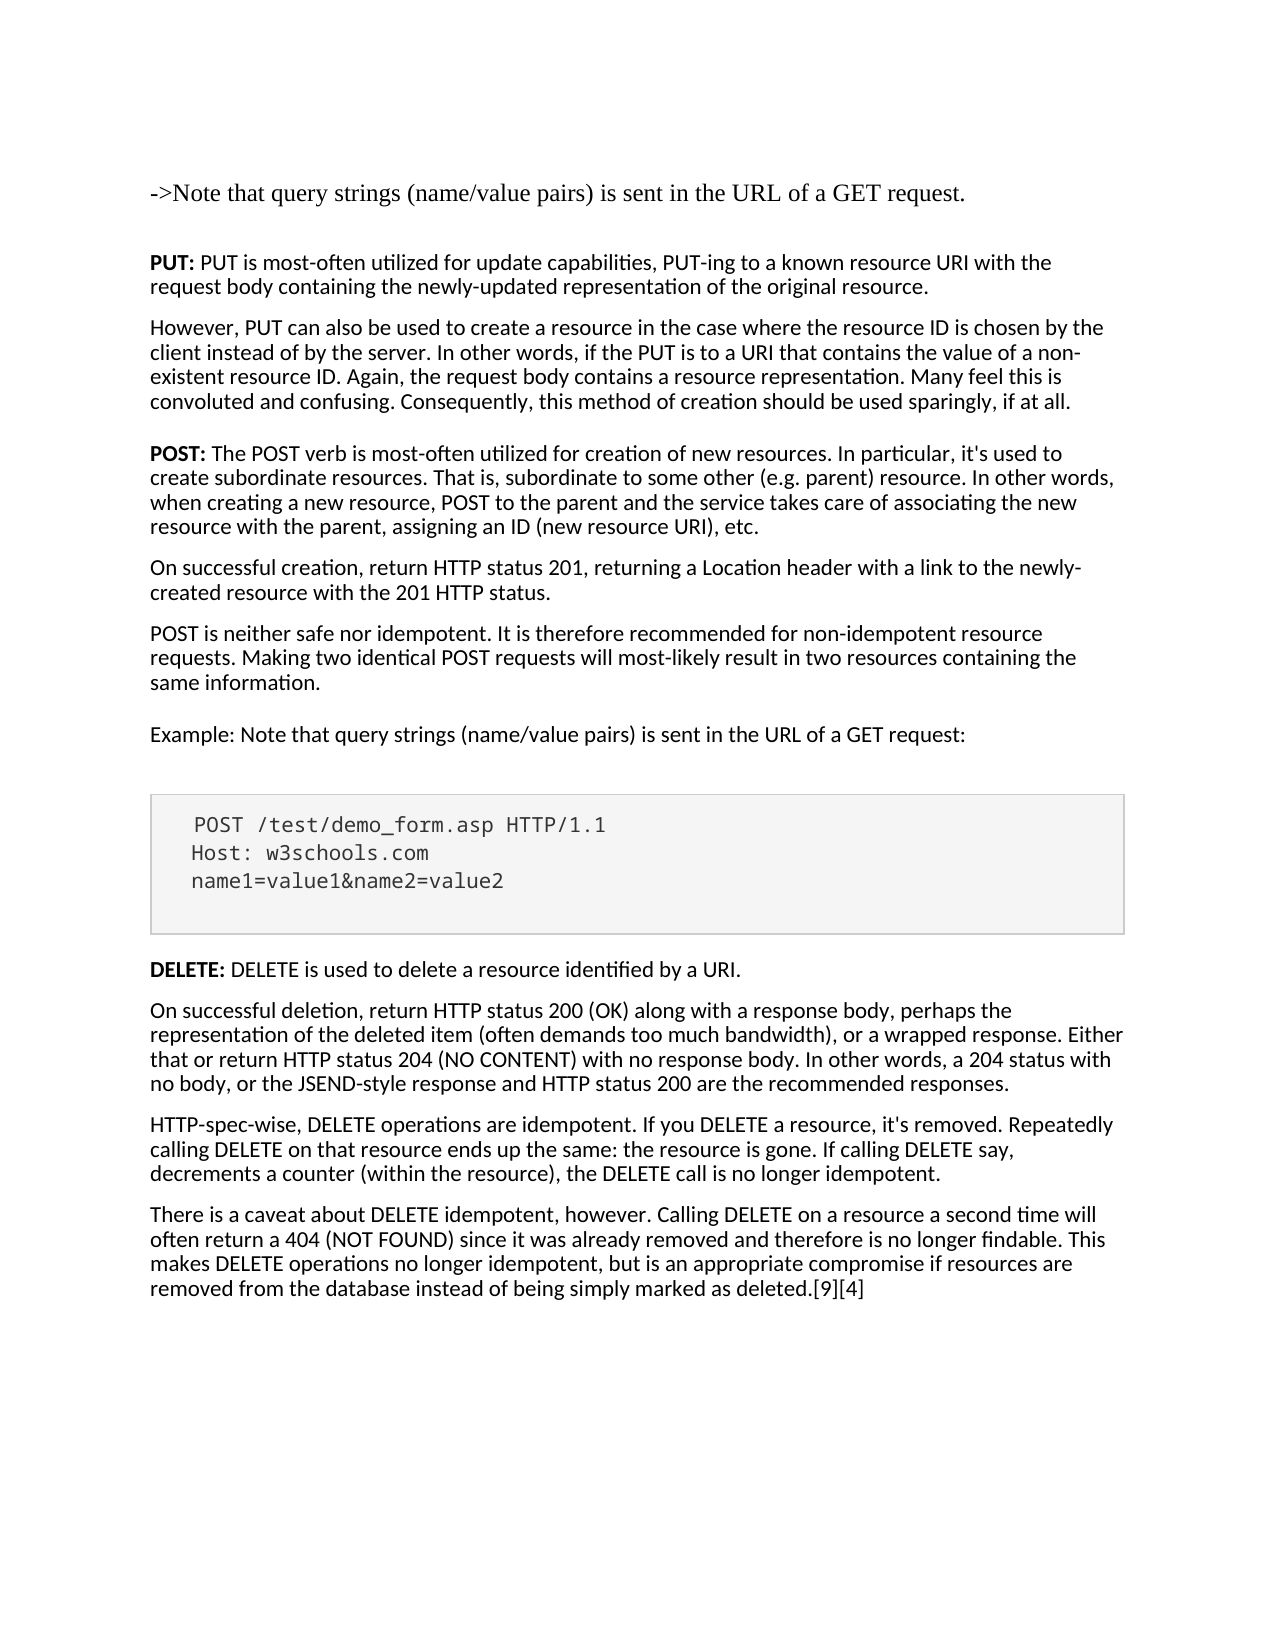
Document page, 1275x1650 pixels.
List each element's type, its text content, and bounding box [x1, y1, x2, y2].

text On successful deletion, return HTTP status 200 (OK) along with a response body, perhaps the representation of the deleted item (often demands too much bandwidth), or a wrapped response. Either that or return HTTP status 204 (NO CONTENT) with no response body. In other words, a 204 status with no body, or the JSEND-style response and HTTP status 200 are the recommended responses. [150, 1001, 1125, 1097]
text However, PUT can also be used to create a resource in the case where the resource ID is chosen by the client instead of by the server. In other words, if the PUT is to a URI that contains the value of a non-existent resource ID. Again, the request body contains a resource representation. Many feel this is convoluted and confusing. Consequently, this method of creation should be used sparingly, if at all. POST: The POST verb is most-often utilized for creation of new resources. In particular, it's used to create subordinate resources. That is, subordinate to some other (e.g. parent) resource. In other words, when creating a new resource, POST to the parent and the service takes care of associating the new resource with the parent, assigning an ID (new resource URI), etc. [150, 318, 1125, 540]
text ->Note that query strings (name/value pairs) is sent in the URL of a GET request. [150, 179, 1125, 207]
text HTTP-spec-wise, DELETE operations are idempotent. If you DELETE a resource, it's removed. Repeatedly calling DELETE on that resource ends up the same: the resource is gone. If calling DELETE say, decrements a counter (within the resource), the DELETE call is no longer idempotent. [150, 1116, 1125, 1187]
text On successful creation, return HTTP status 201, returning a Location header with a link to the newly-created resource with the 201 HTTP status. [150, 558, 1125, 606]
text POST /test/demo_form.asp HTTP/1.1 Host: w3schools.com name1=value1&name2=value2 [152, 795, 1123, 933]
text POST is neither safe nor idempotent. It is therefore recommended for non-idempotent resource requests. Making two identical POST requests will most-likely result in two resources containing the same information. Example: Note that query strings (name/value pairs) is sent in the URL of a GET request: [150, 624, 1125, 775]
text There is a caveat about DELETE idempotent, however. Calling DELETE on a resource a second time will often return a 404 (NOT FOUND) since it was already removed and therefore is no longer findable. This makes DELETE operations no longer idempotent, but is an appropriate compromise if resources are removed from the database instead of being simply marked as deleted.[9][4] [150, 1206, 1125, 1329]
text DELETE: DELETE is used to delete a resource identified by a URI. [150, 960, 1125, 983]
text PUT: PUT is most-often utilized for update capabilities, PUT-ing to a known resource URI with the request body containing the newly-updated representation of the original resource. [150, 226, 1125, 300]
